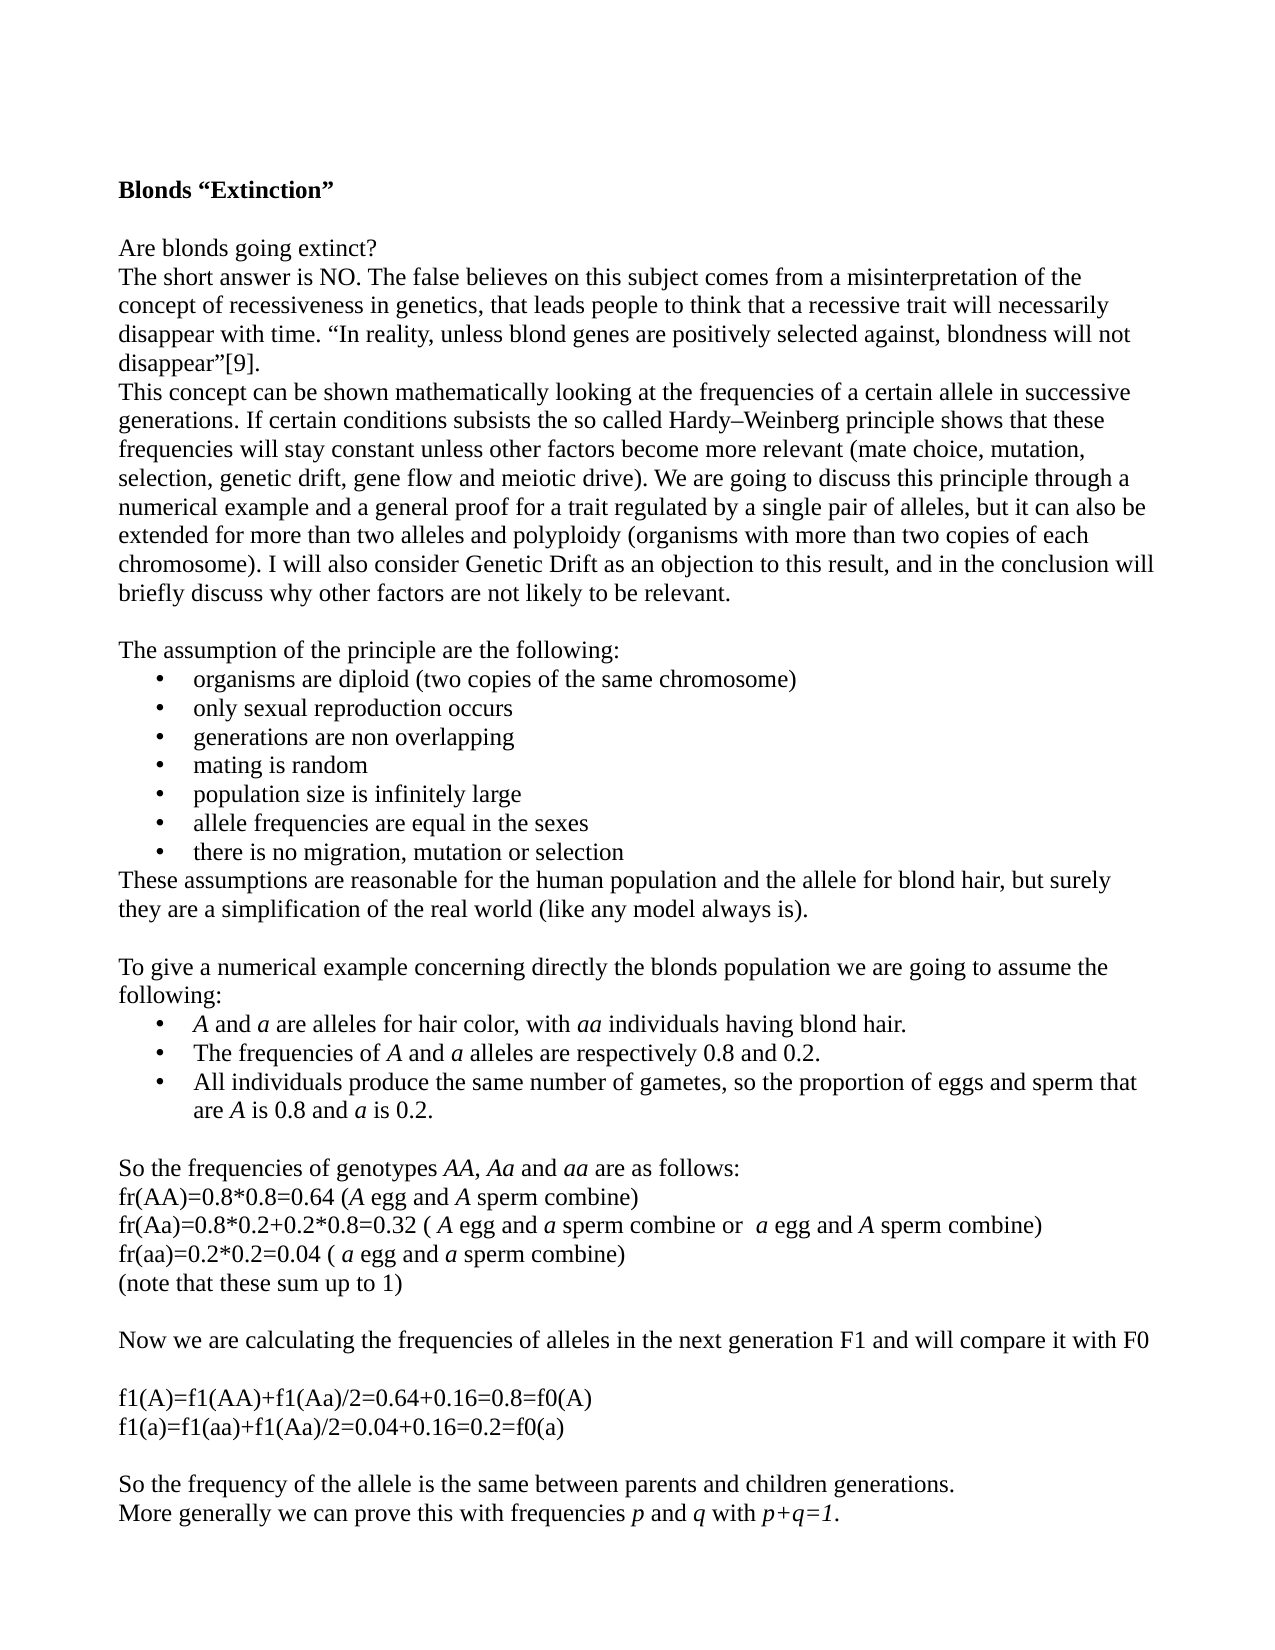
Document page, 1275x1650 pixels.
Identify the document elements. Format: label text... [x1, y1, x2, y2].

list allele frequencies are equal in the sexes [156, 808, 1157, 837]
text Are blonds going extinct? [118, 233, 1157, 262]
list generations are non overlapping [156, 722, 1157, 751]
list A and a are alleles for hair color, with aa individuals having blond hair. [156, 1009, 1157, 1038]
list only sexual reproduction occurs [156, 693, 1157, 722]
text So the frequencies of genotypes AA, Aa and aa are as follows: [118, 1153, 1157, 1182]
text Now we are calculating the frequencies of alleles in the next generation F1 and will compare it with F0 [118, 1326, 1157, 1354]
text The assumption of the principle are the following: [118, 636, 1157, 664]
list The frequencies of A and a alleles are respectively 0.8 and 0.2. [156, 1038, 1157, 1067]
text fr(AA)=0.8*0.8=0.64 (A egg and A sperm combine) [118, 1182, 1157, 1211]
text (note that these sum up to 1) [118, 1268, 1157, 1297]
text These assumptions are reasonable for the human population and the allele for blond hair, but surely they are a simplification of the real world (like any model always is). [118, 866, 1157, 923]
text More generally we can prove this with frequencies p and q with p+q=1. [118, 1498, 1157, 1527]
text So the frequency of the allele is the same between parents and children generations. [118, 1469, 1157, 1498]
list population size is infinitely large [156, 779, 1157, 808]
text fr(aa)=0.2*0.2=0.04 ( a egg and a sperm combine) [118, 1239, 1157, 1268]
text Blonds “Extinction” [118, 176, 1157, 204]
text This concept can be shown mathematically looking at the frequencies of a certain allele in successive generations. If certain conditions subsists the so called Hardy–Weinberg principle shows that these frequencies will stay constant unless other factors become more relevant (mate choice, mutation, selection, genetic drift, gene flow and meiotic drive). We are going to discuss this principle through a numerical example and a general proof for a trait regulated by a single pair of alleles, but it can also be extended for more than two alleles and polyploidy (organisms with more than two copies of each chromosome). I will also consider Genetic Drift as an objection to this result, and in the conclusion will briefly discuss why other factors are not likely to be relevant. [118, 377, 1157, 607]
list All individuals produce the same number of gametes, so the proportion of eggs and sperm that are A is 0.8 and a is 0.2. [156, 1067, 1157, 1124]
text To give a numerical example concerning directly the blonds population we are going to assume the following: [118, 952, 1157, 1009]
list mating is random [156, 751, 1157, 779]
text f1(a)=f1(aa)+f1(Aa)/2=0.04+0.16=0.2=f0(a) [118, 1412, 1157, 1441]
text fr(Aa)=0.8*0.2+0.2*0.8=0.32 ( A egg and a sperm combine or a egg and A sperm combine) [118, 1211, 1157, 1239]
list there is no migration, mutation or selection [156, 837, 1157, 866]
text f1(A)=f1(AA)+f1(Aa)/2=0.64+0.16=0.8=f0(A) [118, 1383, 1157, 1412]
text The short answer is NO. The false believes on this subject comes from a misinterpretation of the concept of recessiveness in genetics, that leads people to think that a recessive trait will necessarily disappear with time. “In reality, unless blond genes are positively selected against, blondness will not disappear”[9]. [118, 262, 1157, 377]
list organisms are diploid (two copies of the same chromosome) [156, 664, 1157, 693]
